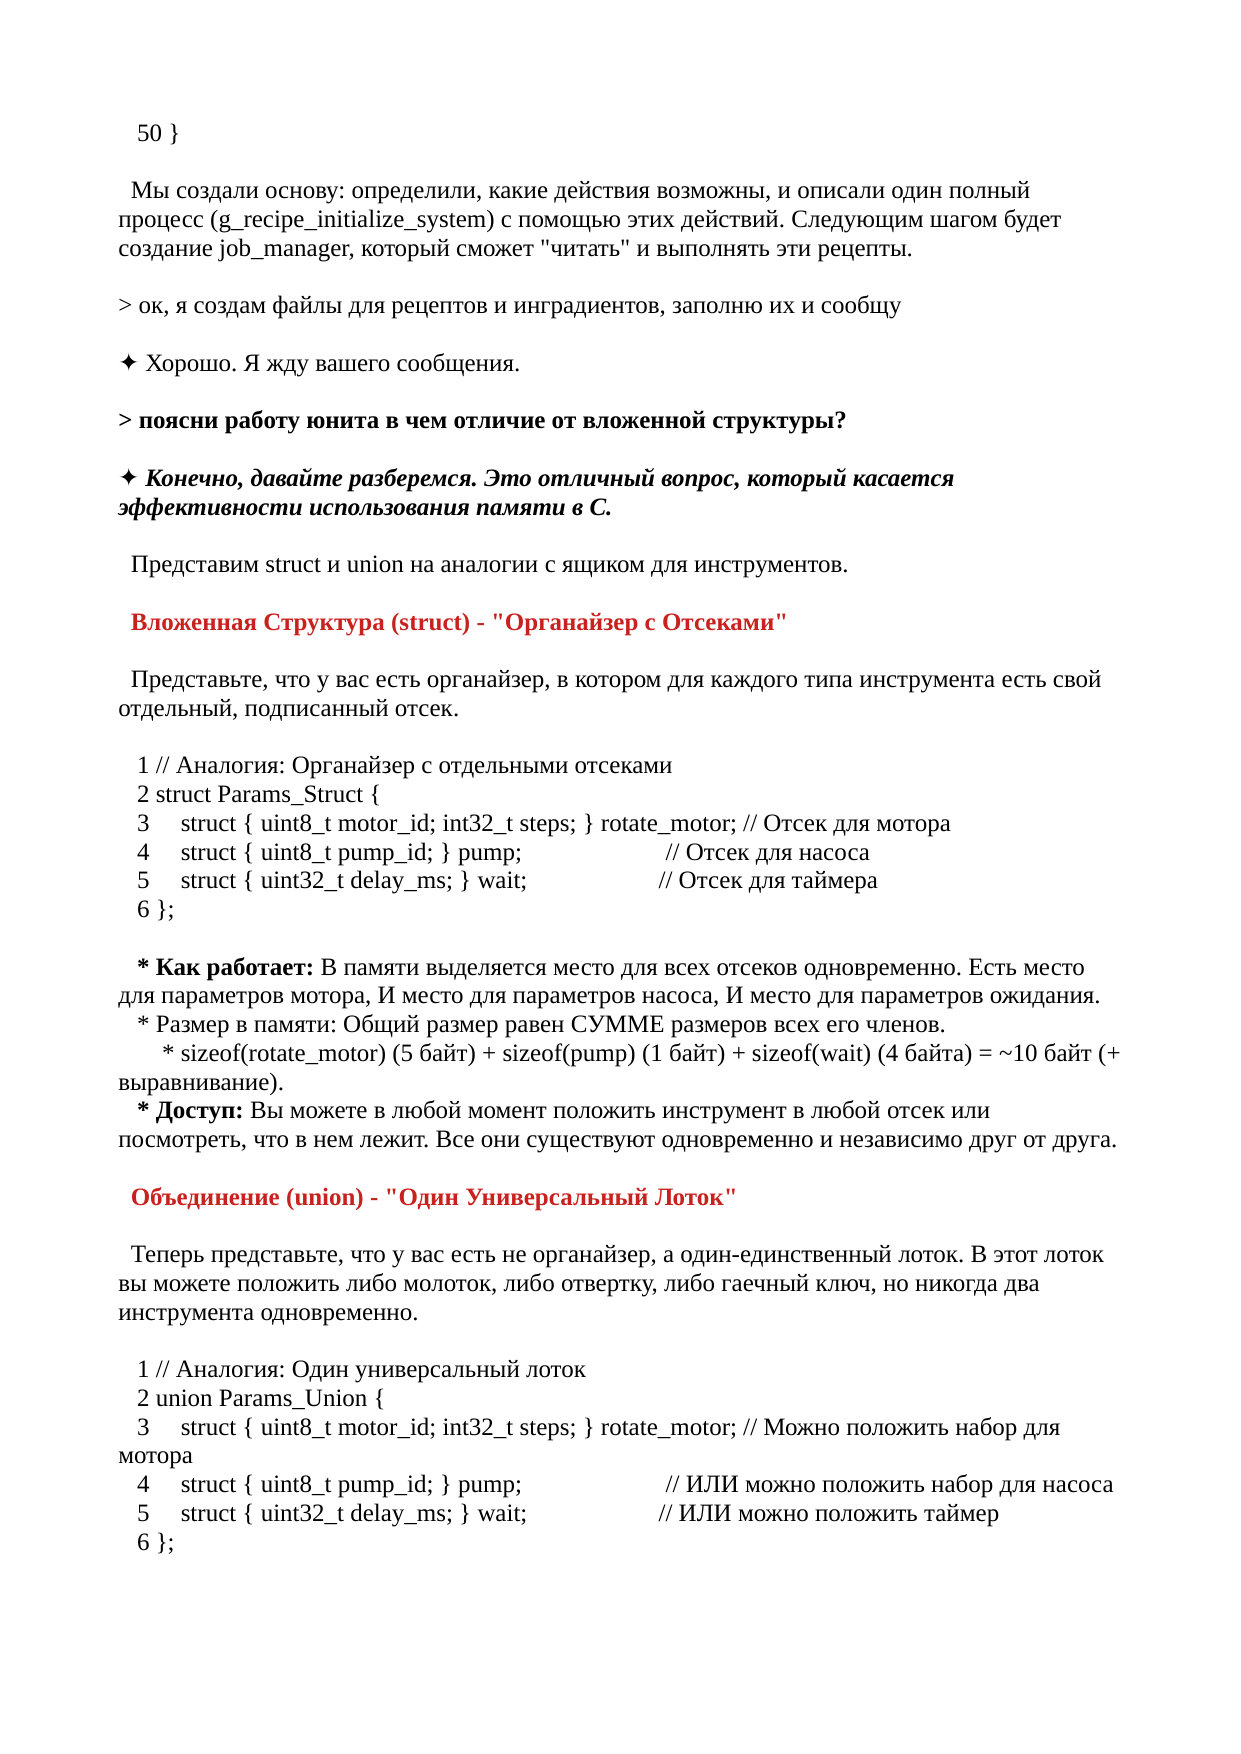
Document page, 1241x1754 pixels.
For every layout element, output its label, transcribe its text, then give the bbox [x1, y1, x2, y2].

text 6 }; [118, 894, 1122, 923]
text 2 struct Params_Struct { [118, 779, 1122, 808]
text 4 struct { uint8_t pump_id; } pump; // ИЛИ можно положить набор для насоса [118, 1469, 1122, 1498]
text 1 // Аналогия: Органайзер с отдельными отсеками [118, 751, 1122, 779]
text 3 struct { uint8_t motor_id; int32_t steps; } rotate_motor; // Отсек для мотора [118, 808, 1122, 837]
text 6 }; [118, 1527, 1122, 1556]
text 5 struct { uint32_t delay_ms; } wait; // ИЛИ можно положить таймер [118, 1498, 1122, 1527]
text Объединение (union) - "Один Универсальный Лоток" [118, 1182, 1122, 1211]
text * sizeof(rotate_motor) (5 байт) + sizeof(pump) (1 байт) + sizeof(wait) (4 байта) = ~10 байт (+ выравнивание). [118, 1038, 1122, 1096]
text ✦ Конечно, давайте разберемся. Это отличный вопрос, который касается эффективности использования памяти в C. [118, 463, 1122, 521]
text 4 struct { uint8_t pump_id; } pump; // Отсек для насоса [118, 837, 1122, 866]
text 2 union Params_Union { [118, 1383, 1122, 1412]
text 1 // Аналогия: Один универсальный лоток [118, 1354, 1122, 1383]
text 50 } [118, 118, 1122, 147]
text * Доступ: Вы можете в любой момент положить инструмент в любой отсек или посмотреть, что в нем лежит. Все они существуют одновременно и независимо друг от друга. [118, 1096, 1122, 1153]
text Теперь представьте, что у вас есть не органайзер, а один-единственный лоток. В этот лоток вы можете положить либо молоток, либо отвертку, либо гаечный ключ, но никогда два инструмента одновременно. [118, 1239, 1122, 1326]
text Представим struct и union на аналогии с ящиком для инструментов. [118, 549, 1122, 578]
text > ок, я создам файлы для рецептов и инградиентов, заполню их и сообщу [118, 291, 1122, 319]
text * Размер в памяти: Общий размер равен СУММЕ размеров всех его членов. [118, 1009, 1122, 1038]
text Мы создали основу: определили, какие действия возможны, и описали один полный процесс (g_recipe_initialize_system) с помощью этих действий. Следующим шагом будет создание job_manager, который сможет "читать" и выполнять эти рецепты. [118, 176, 1122, 262]
text ✦ Хорошо. Я жду вашего сообщения. [118, 348, 1122, 377]
text * Как работает: В памяти выделяется место для всех отсеков одновременно. Есть место для параметров мотора, И место для параметров насоса, И место для параметров ожидания. [118, 952, 1122, 1009]
text Вложенная Структура (struct) - "Органайзер с Отсеками" [118, 607, 1122, 636]
text 3 struct { uint8_t motor_id; int32_t steps; } rotate_motor; // Можно положить набор для мотора [118, 1412, 1122, 1469]
text 5 struct { uint32_t delay_ms; } wait; // Отсек для таймера [118, 866, 1122, 894]
text > поясни работу юнита в чем отличие от вложенной структуры? [118, 406, 1122, 434]
text Представьте, что у вас есть органайзер, в котором для каждого типа инструмента есть свой отдельный, подписанный отсек. [118, 664, 1122, 722]
